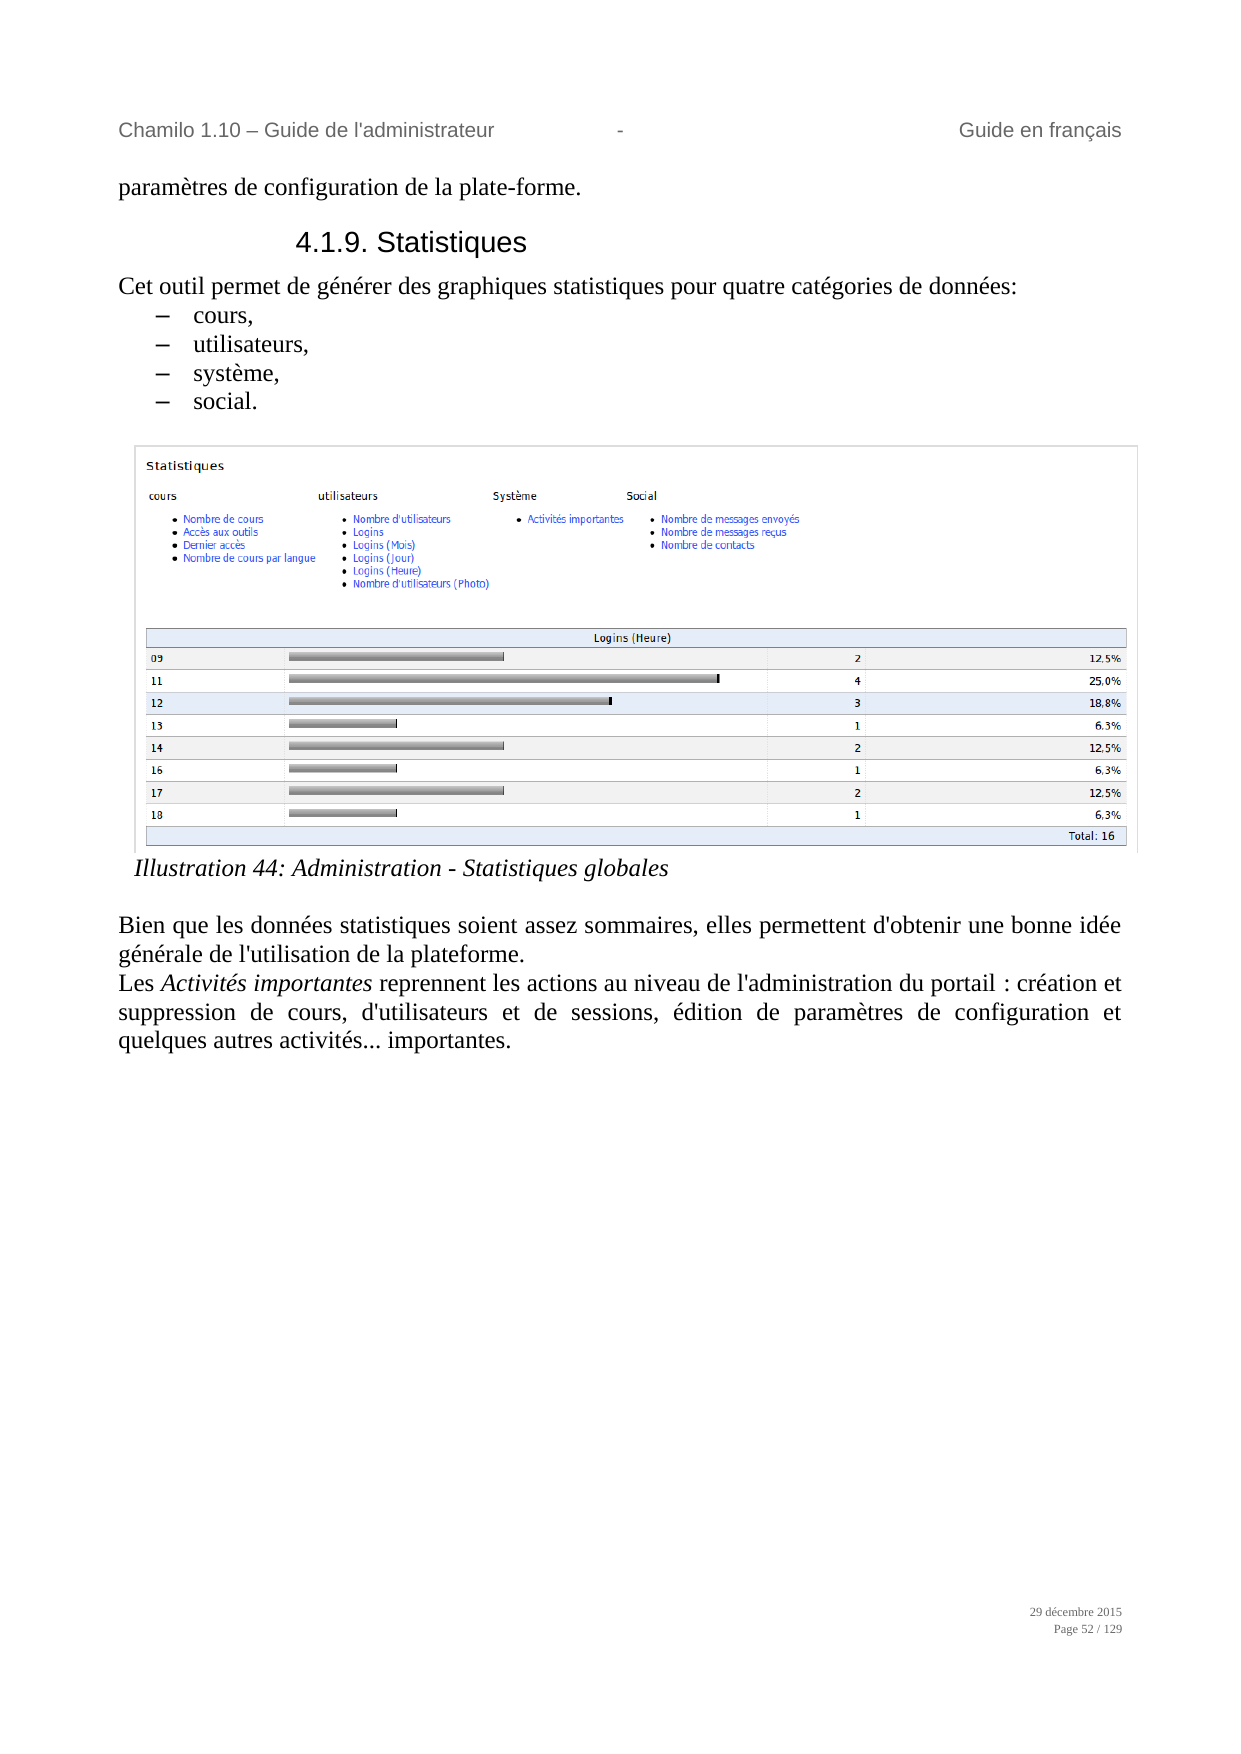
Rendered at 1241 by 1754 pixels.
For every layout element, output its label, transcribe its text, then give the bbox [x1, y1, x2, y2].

list cours, [156, 300, 1122, 329]
text Illustration 44: Administration - Statistiques globales [134, 853, 1138, 882]
text paramètres de configuration de la plate-forme. [118, 172, 1122, 200]
list utilisateurs, [156, 329, 1122, 358]
subtitle Statistiques [295, 225, 1122, 259]
text Les Activités importantes reprennent les actions au niveau de l'administration du portail : création et suppression de cours, d'utilisateurs et de sessions, édition de paramètres de configuration et quelques autres activités... importantes. [118, 968, 1122, 1054]
text Cet outil permet de générer des graphiques statistiques pour quatre catégories de données: [118, 271, 1122, 300]
list système, [156, 358, 1122, 386]
picture [134, 445, 1138, 853]
text Bien que les données statistiques soient assez sommaires, elles permettent d'obtenir une bonne idée générale de l'utilisation de la plateforme. [118, 910, 1122, 968]
list social. [156, 386, 1122, 415]
